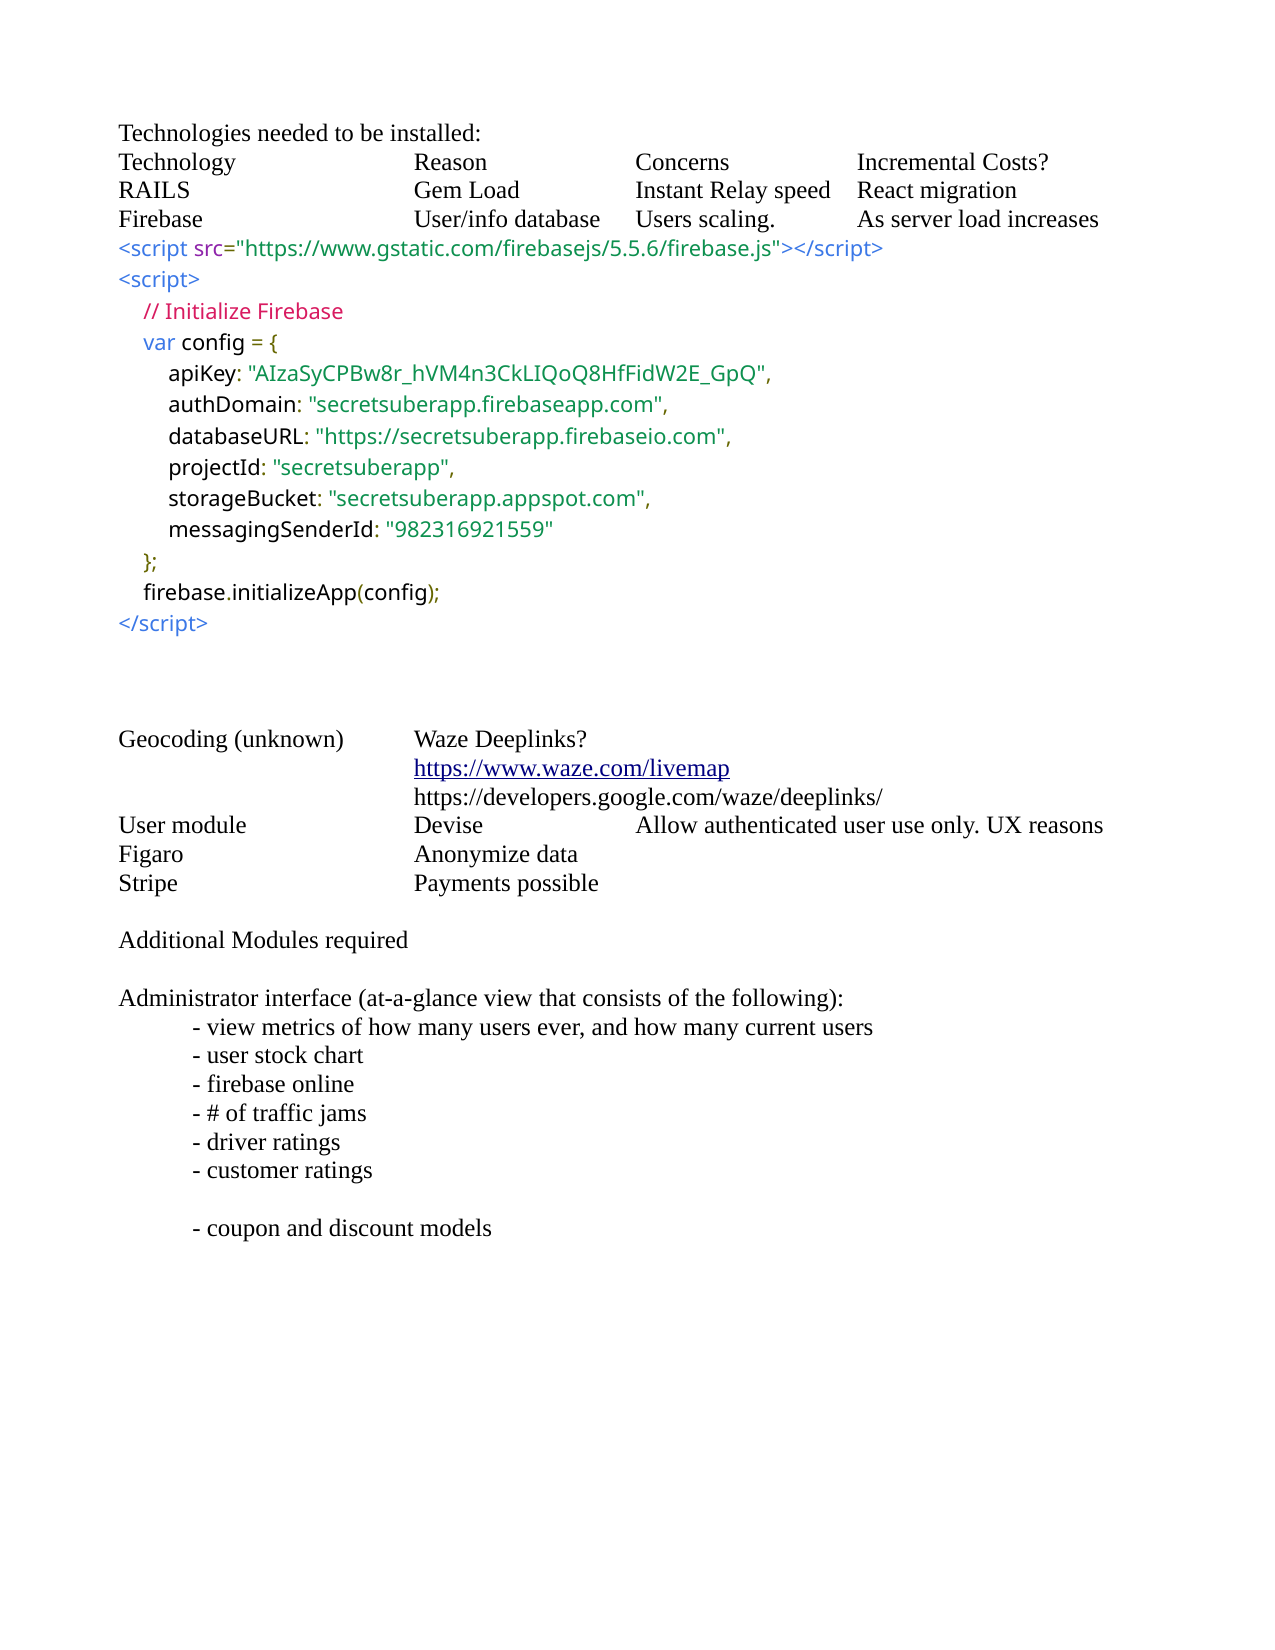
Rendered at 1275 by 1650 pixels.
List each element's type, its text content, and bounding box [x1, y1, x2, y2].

text - firebase online [118, 1069, 1157, 1098]
text Geocoding (unknown) Waze Deeplinks? https://www.waze.com/livemap [118, 724, 1157, 782]
text // Initialize Firebase [118, 294, 1157, 325]
text - user stock chart [118, 1040, 1157, 1069]
text - coupon and discount models [118, 1213, 1157, 1242]
text RAILS Gem Load Instant Relay speed React migration Firebase User/info database Users scaling. As server load increases [118, 176, 1157, 233]
text projectId: "secretsuberapp", [118, 450, 1157, 482]
text User module Devise Allow authenticated user use only. UX reasons [118, 810, 1157, 839]
text Technologies needed to be installed: [118, 118, 1157, 147]
text Figaro Anonymize data [118, 839, 1157, 868]
text storageBucket: "secretsuberapp.appspot.com", [118, 482, 1157, 513]
text - # of traffic jams [118, 1098, 1157, 1127]
text Technology Reason Concerns Incremental Costs? [118, 147, 1157, 176]
text </script> [118, 607, 1157, 638]
text Stripe Payments possible [118, 868, 1157, 897]
text <script src="https://www.gstatic.com/firebasejs/5.5.6/firebase.js"></script> [118, 233, 1157, 263]
text - driver ratings [118, 1127, 1157, 1155]
text Additional Modules required [118, 925, 1157, 954]
text authDomain: "secretsuberapp.firebaseapp.com", [118, 388, 1157, 419]
text messagingSenderId: "982316921559" [118, 513, 1157, 544]
text https://developers.google.com/waze/deeplinks/ [118, 782, 1157, 810]
text Administrator interface (at-a-glance view that consists of the following): - view metrics of how many users ever, and how many current users [118, 983, 1157, 1040]
text databaseURL: "https://secretsuberapp.firebaseio.com", [118, 419, 1157, 450]
text apiKey: "AIzaSyCPBw8r_hVM4n3CkLIQoQ8HfFidW2E_GpQ", [118, 357, 1157, 388]
text var config = { [118, 325, 1157, 357]
text - customer ratings [118, 1155, 1157, 1213]
text }; [118, 544, 1157, 575]
text firebase.initializeApp(config); [118, 575, 1157, 607]
text <script> [118, 263, 1157, 294]
